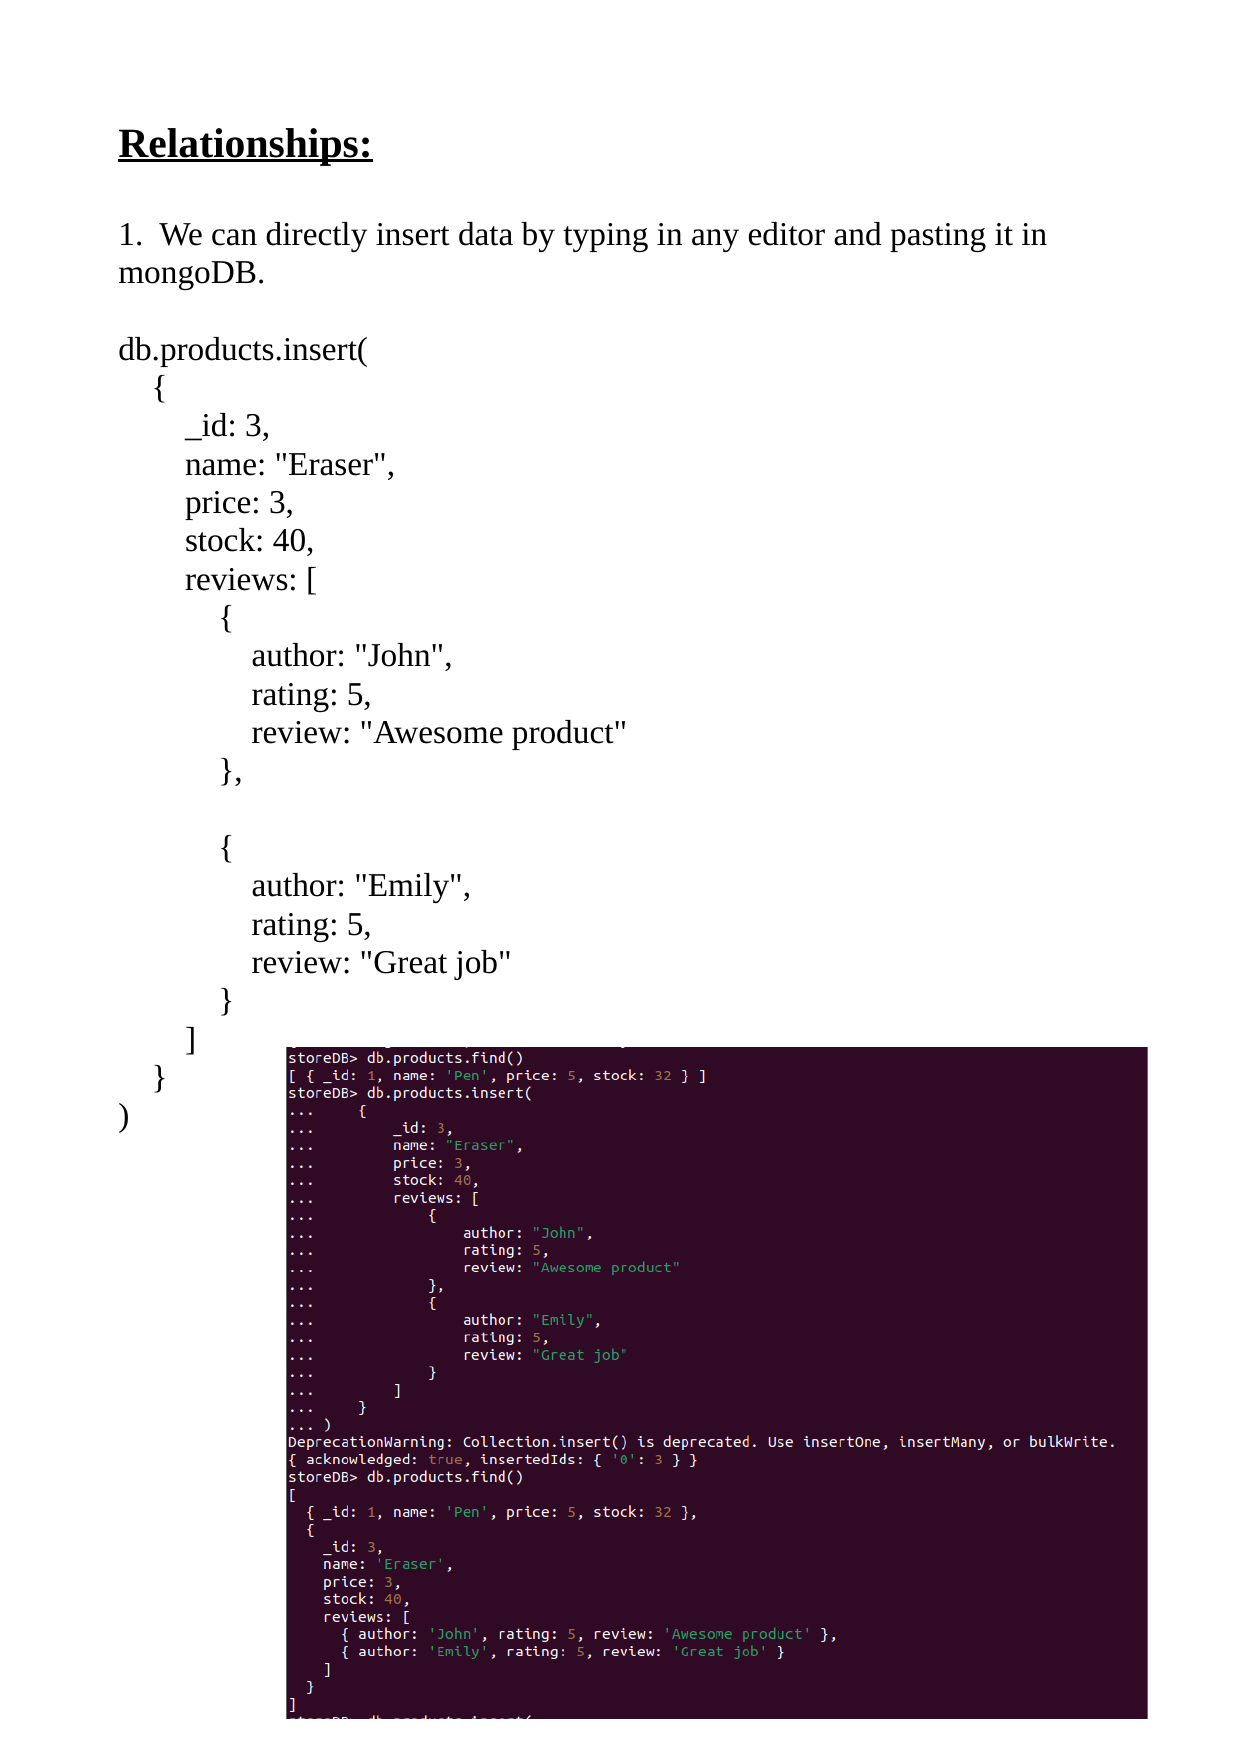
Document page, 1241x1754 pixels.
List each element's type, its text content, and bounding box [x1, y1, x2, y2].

text price: 3, [118, 482, 1122, 521]
text author: "Emily", [118, 866, 1122, 904]
text } [118, 981, 1122, 1019]
text author: "John", [118, 636, 1122, 674]
text 1. We can directly insert data by typing in any editor and pasting it in mongoDB. [118, 214, 1122, 291]
text review: "Great job" [118, 942, 1122, 981]
text rating: 5, [118, 674, 1122, 712]
text name: "Eraser", [118, 444, 1122, 482]
text { [118, 597, 1122, 636]
text }, [118, 751, 1122, 789]
text Relationships: [118, 118, 1122, 166]
text db.products.insert( [118, 329, 1122, 367]
text ] [118, 1019, 1122, 1057]
picture [286, 1047, 1148, 1719]
text _id: 3, [118, 406, 1122, 444]
text stock: 40, [118, 521, 1122, 559]
text review: "Awesome product" [118, 712, 1122, 751]
text } [118, 1057, 286, 1096]
text { [118, 827, 1122, 866]
text { [118, 367, 1122, 406]
text rating: 5, [118, 904, 1122, 942]
text ) [118, 1096, 286, 1134]
text reviews: [ [118, 559, 1122, 597]
